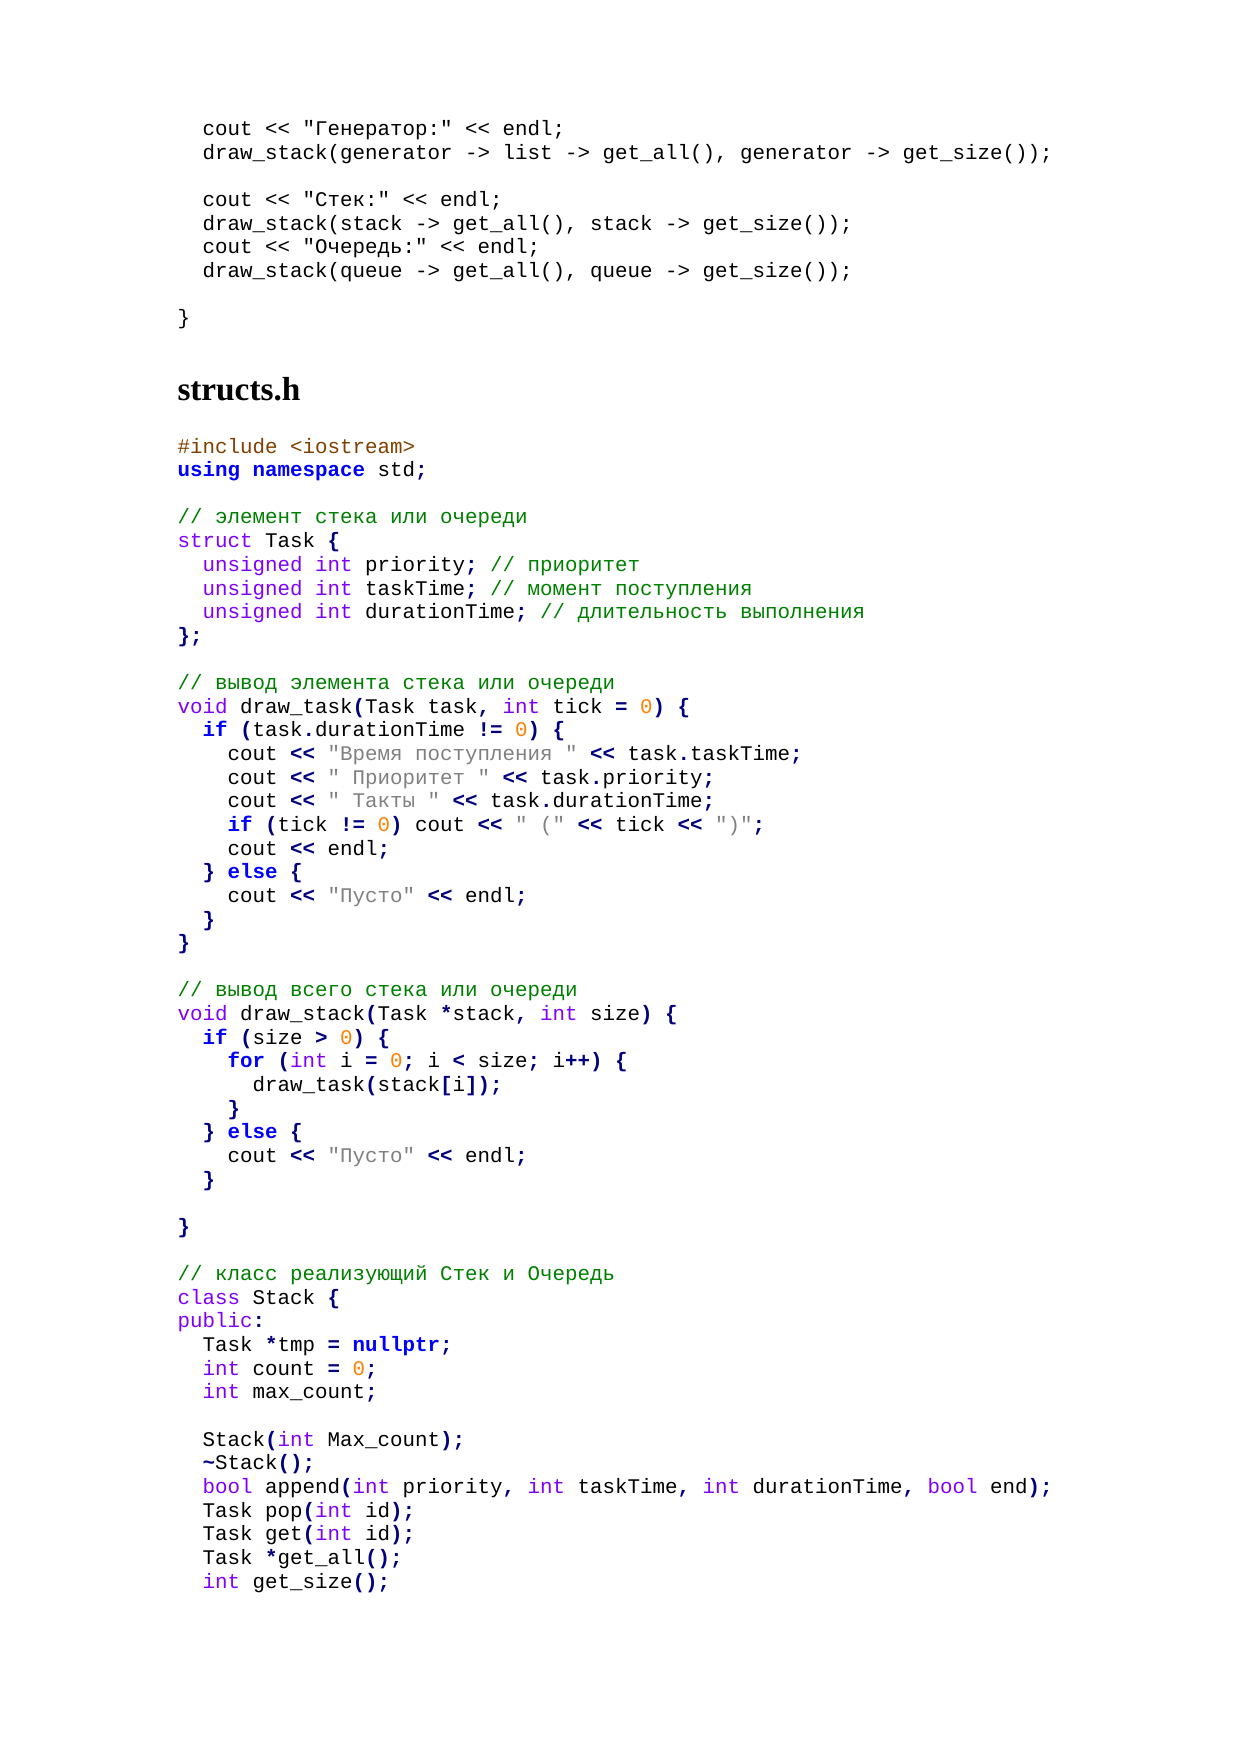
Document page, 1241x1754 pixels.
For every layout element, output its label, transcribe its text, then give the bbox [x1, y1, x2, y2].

text if (task.durationTime != 0) { [177, 719, 1152, 743]
text cout << " Такты " << task.durationTime; [177, 790, 1152, 814]
text } [177, 932, 1152, 956]
text cout << "Пусто" << endl; [177, 1145, 1152, 1169]
text draw_stack(generator -> list -> get_all(), generator -> get_size()); [177, 142, 1152, 165]
text } else { [177, 1121, 1152, 1145]
text cout << "Пусто" << endl; [177, 885, 1152, 908]
text unsigned int taskTime; // момент поступления [177, 577, 1152, 601]
text draw_stack(queue -> get_all(), queue -> get_size()); [177, 260, 1152, 284]
text int get_size(); [177, 1571, 1152, 1594]
text // класс реализующий Стек и Очередь [177, 1263, 1152, 1287]
text } [177, 1098, 1152, 1121]
text cout << " Приоритет " << task.priority; [177, 767, 1152, 790]
text if (size > 0) { [177, 1027, 1152, 1050]
text Task *tmp = nullptr; [177, 1334, 1152, 1358]
text draw_task(stack[i]); [177, 1074, 1152, 1098]
text int max_count; [177, 1381, 1152, 1405]
text Task get(int id); [177, 1523, 1152, 1547]
text ~Stack(); [177, 1452, 1152, 1476]
text structs.h [177, 331, 1152, 436]
text class Stack { [177, 1287, 1152, 1311]
text } [177, 908, 1152, 932]
text if (tick != 0) cout << " (" << tick << ")"; [177, 814, 1152, 838]
text using namespace std; [177, 459, 1152, 483]
text Stack(int Max_count); [177, 1429, 1152, 1452]
text cout << "Очередь:" << endl; [177, 236, 1152, 260]
text unsigned int durationTime; // длительность выполнения [177, 601, 1152, 625]
text } [177, 1169, 1152, 1192]
text }; [177, 625, 1152, 648]
text struct Task { [177, 530, 1152, 554]
text unsigned int priority; // приоритет [177, 554, 1152, 577]
text int count = 0; [177, 1358, 1152, 1381]
text void draw_task(Task task, int tick = 0) { [177, 696, 1152, 719]
text } [177, 307, 1152, 331]
text draw_stack(stack -> get_all(), stack -> get_size()); [177, 213, 1152, 236]
text // вывод элемента стека или очереди [177, 672, 1152, 696]
text for (int i = 0; i < size; i++) { [177, 1050, 1152, 1074]
text void draw_stack(Task *stack, int size) { [177, 1003, 1152, 1027]
text cout << endl; [177, 838, 1152, 861]
text // вывод всего стека или очереди [177, 979, 1152, 1003]
text cout << "Генератор:" << endl; [177, 118, 1152, 142]
text Task pop(int id); [177, 1500, 1152, 1523]
text } [177, 1216, 1152, 1239]
text } else { [177, 861, 1152, 885]
text bool append(int priority, int taskTime, int durationTime, bool end); [177, 1476, 1152, 1500]
text Task *get_all(); [177, 1547, 1152, 1571]
text #include <iostream> [177, 436, 1152, 459]
text // элемент стека или очереди [177, 507, 1152, 530]
text cout << "Время поступления " << task.taskTime; [177, 743, 1152, 767]
text cout << "Стек:" << endl; [177, 189, 1152, 213]
text public: [177, 1311, 1152, 1334]
